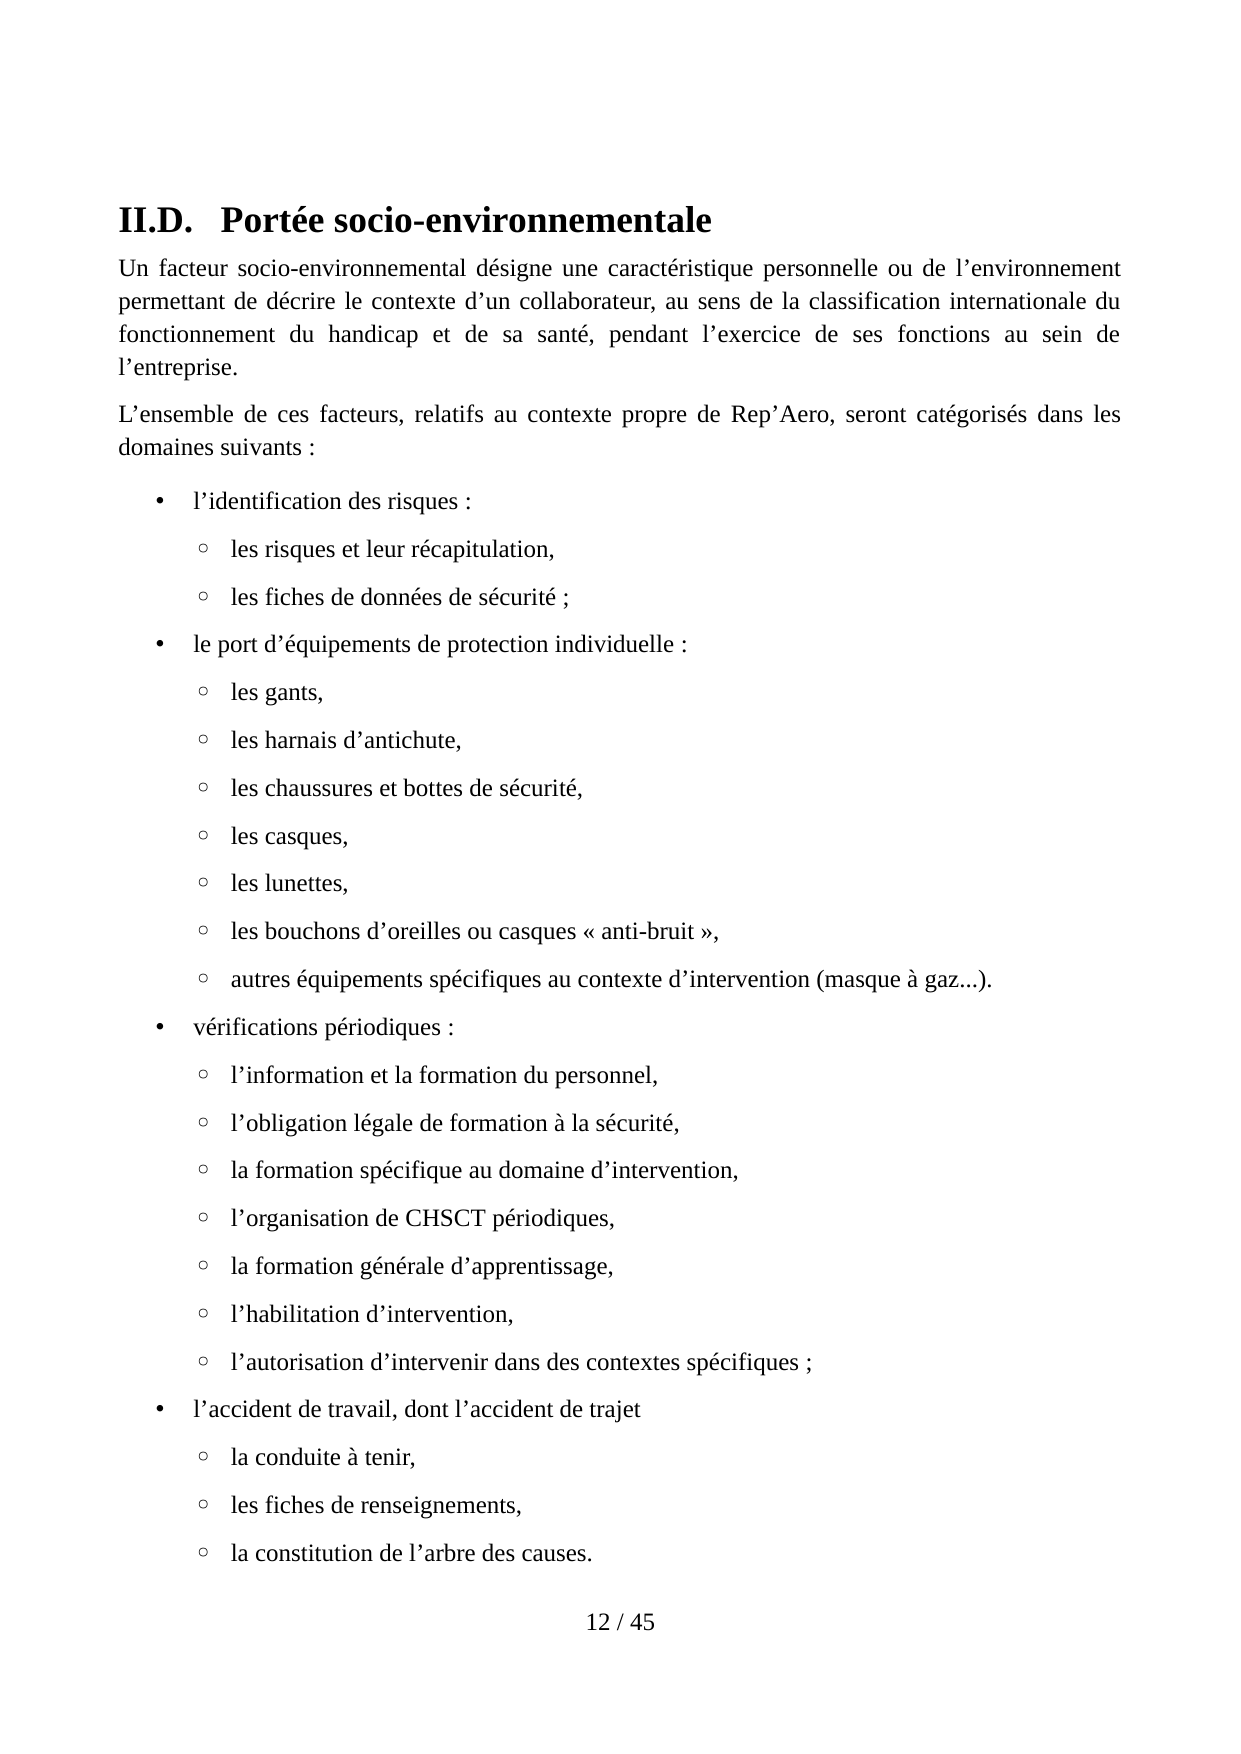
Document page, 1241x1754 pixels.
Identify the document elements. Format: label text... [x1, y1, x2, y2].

list le port d’équipements de protection individuelle : [156, 629, 1122, 658]
list la conduite à tenir, [193, 1442, 1122, 1471]
list la formation générale d’apprentissage, [193, 1251, 1122, 1280]
list l’organisation de CHSCT périodiques, [193, 1203, 1122, 1232]
list les chaussures et bottes de sécurité, [193, 773, 1122, 802]
list les fiches de données de sécurité ; [193, 582, 1122, 610]
list la constitution de l’arbre des causes. [193, 1538, 1122, 1567]
subtitle Portée socio-environnementale [118, 197, 1122, 240]
list la formation spécifique au domaine d’intervention, [193, 1155, 1122, 1184]
text Un facteur socio-environnemental désigne une caractéristique personnelle ou de l’environnement permettant de décrire le contexte d’un collaborateur, au sens de la classification internationale du fonctionnement du handicap et de sa santé, pendant l’exercice de ses fonctions au sein de l’entreprise. [118, 253, 1122, 381]
list vérifications périodiques : [156, 1012, 1122, 1041]
list l’autorisation d’intervenir dans des contextes spécifiques ; [193, 1347, 1122, 1375]
list l’obligation légale de formation à la sécurité, [193, 1108, 1122, 1136]
list les casques, [193, 821, 1122, 849]
list les bouchons d’oreilles ou casques « anti-bruit », [193, 916, 1122, 945]
list l’accident de travail, dont l’accident de trajet [156, 1394, 1122, 1423]
list les gants, [193, 677, 1122, 706]
list les harnais d’antichute, [193, 725, 1122, 754]
list autres équipements spécifiques au contexte d’intervention (masque à gaz...). [193, 964, 1122, 993]
list l’information et la formation du personnel, [193, 1060, 1122, 1088]
list l’identification des risques : [156, 486, 1122, 515]
list les lunettes, [193, 868, 1122, 897]
list les fiches de renseignements, [193, 1490, 1122, 1519]
list l’habilitation d’intervention, [193, 1299, 1122, 1328]
list les risques et leur récapitulation, [193, 534, 1122, 563]
text L’ensemble de ces facteurs, relatifs au contexte propre de Rep’Aero, seront catégorisés dans les domaines suivants : [118, 399, 1122, 461]
